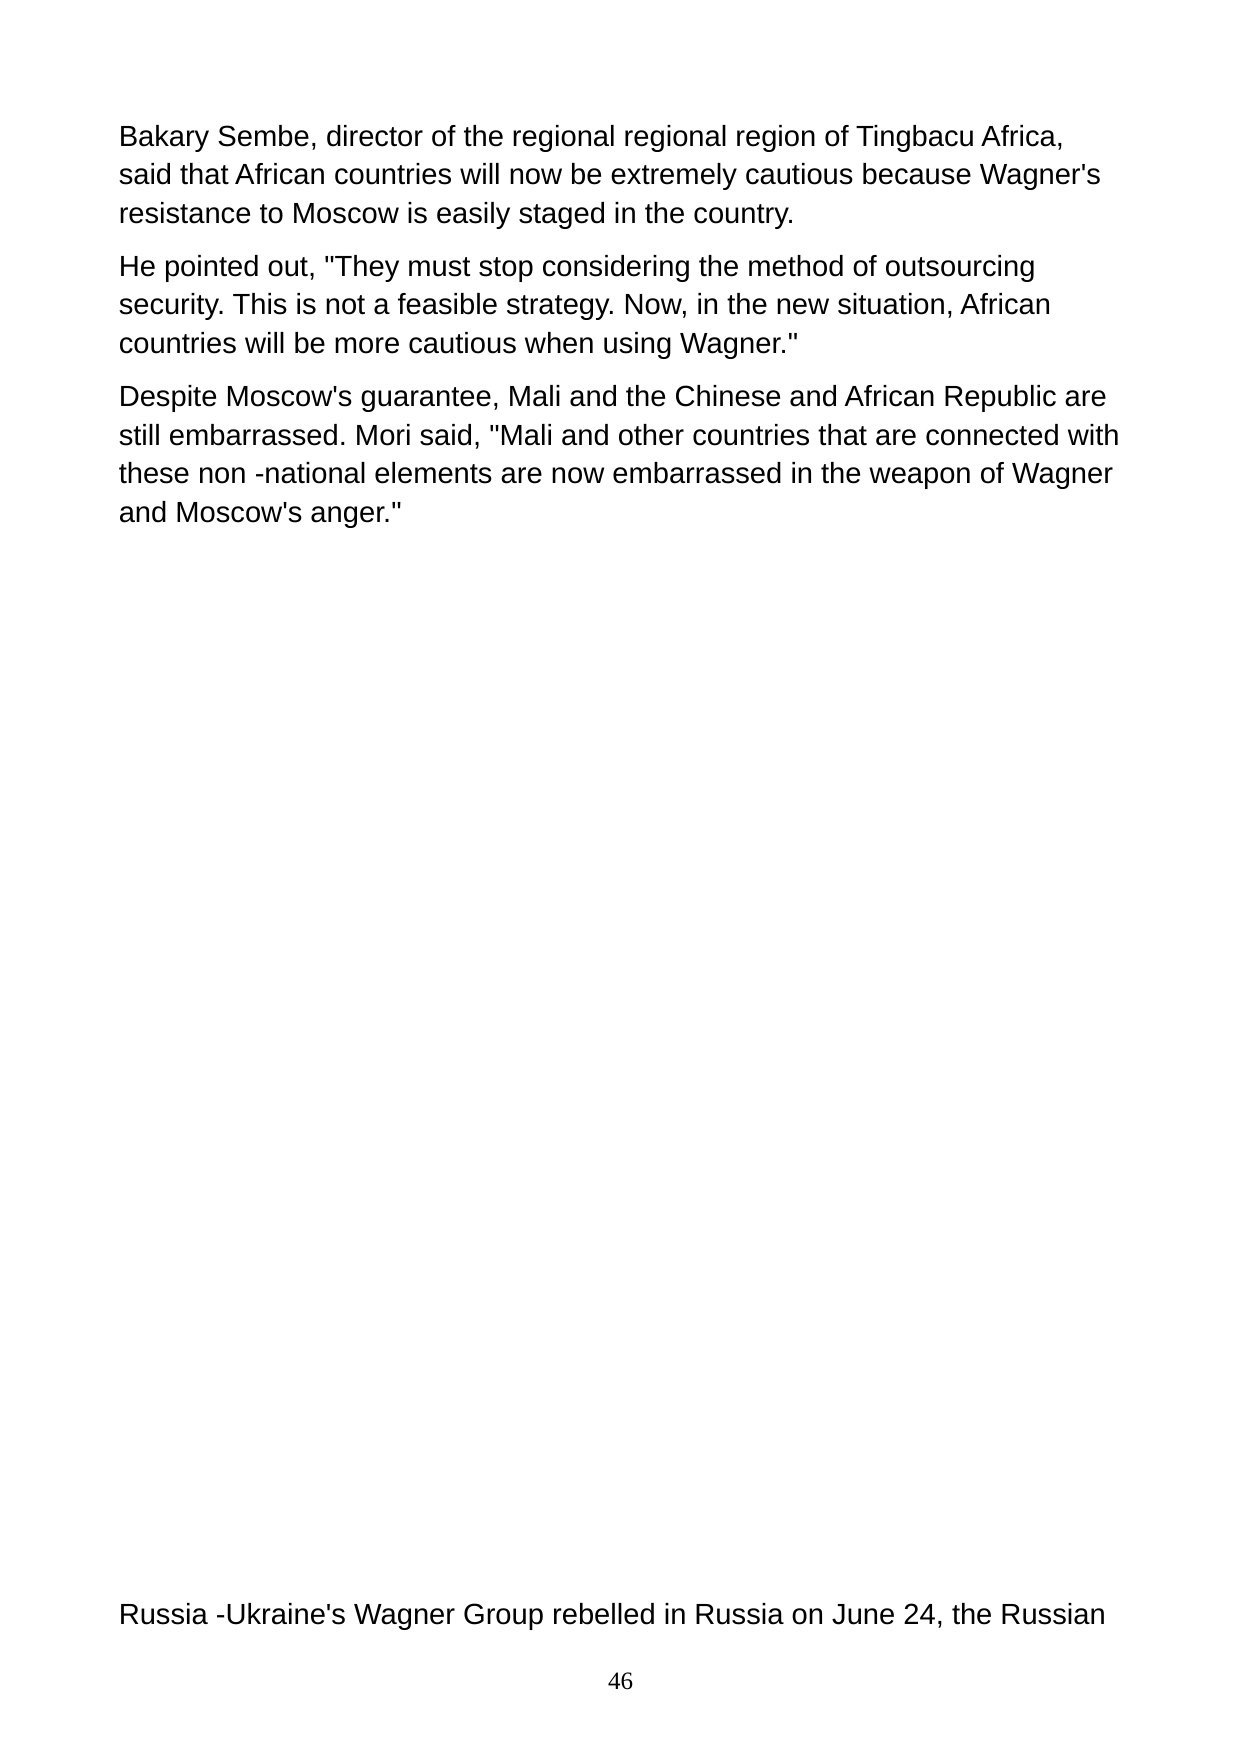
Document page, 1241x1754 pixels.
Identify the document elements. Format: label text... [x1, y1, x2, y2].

text Bakary Sembe, director of the regional regional region of Tingbacu Africa, said that African countries will now be extremely cautious because Wagner's resistance to Moscow is easily staged in the country. [118, 118, 1122, 229]
text Despite Moscow's guarantee, Mali and the Chinese and African Republic are still embarrassed. Mori said, "Mali and other countries that are connected with these non -national elements are now embarrassed in the weapon of Wagner and Moscow's anger." [118, 379, 1122, 528]
text He pointed out, "They must stop considering the method of outsourcing security. This is not a feasible strategy. Now, in the new situation, African countries will be more cautious when using Wagner." [118, 249, 1122, 359]
text Russia -Ukraine's Wagner Group rebelled in Russia on June 24, the Russian [118, 548, 1122, 1631]
